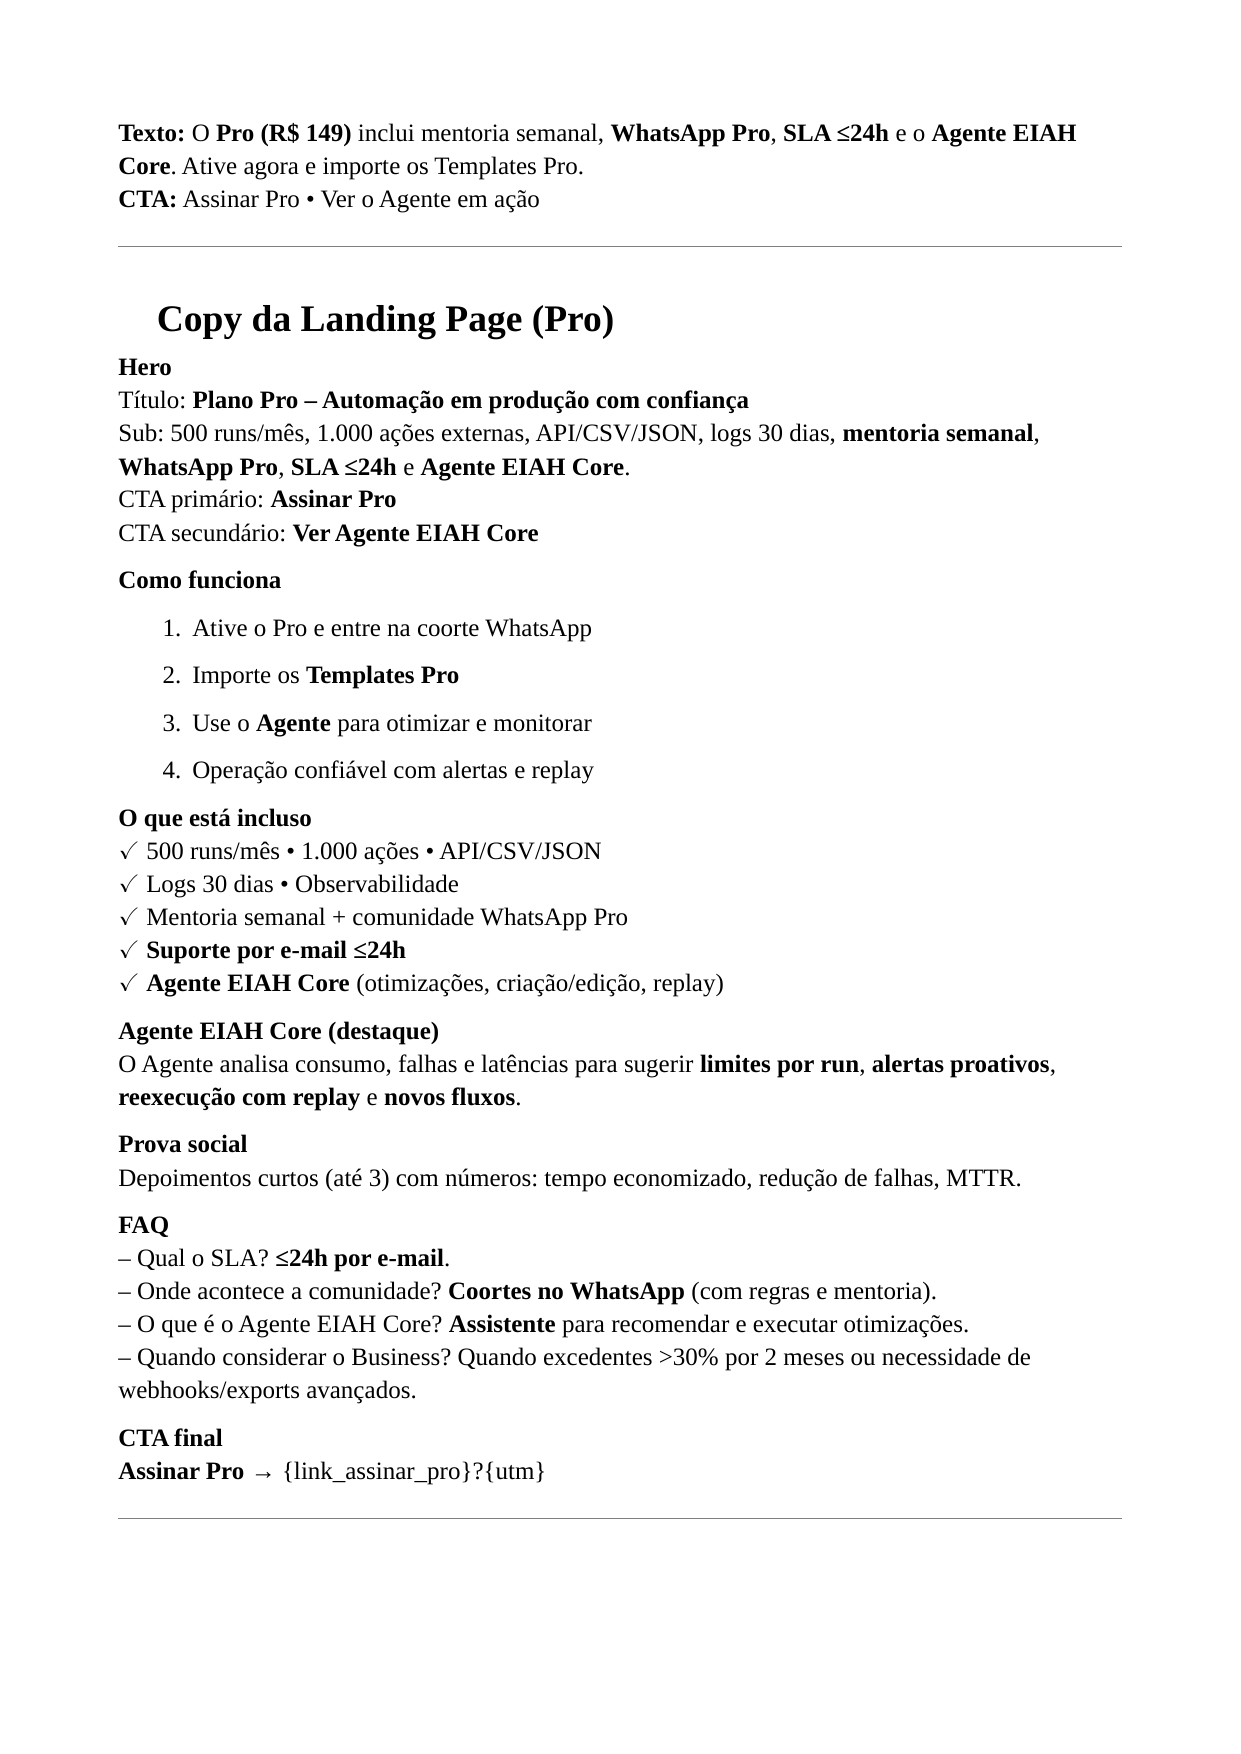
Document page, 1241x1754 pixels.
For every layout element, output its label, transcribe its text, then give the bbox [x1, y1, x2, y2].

text Como funciona [118, 565, 1122, 594]
subtitle 🧭 Copy da Landing Page (Pro) [118, 297, 1122, 340]
text Prova social Depoimentos curtos (até 3) com números: tempo economizado, redução de falhas, MTTR. [118, 1129, 1122, 1191]
text Agente EIAH Core (destaque) O Agente analisa consumo, falhas e latências para sugerir limites por run, alertas proativos, reexecução com replay e novos fluxos. [118, 1016, 1122, 1111]
list Operação confiável com alertas e replay [162, 756, 1122, 784]
text Texto: O Pro (R$ 149) inclui mentoria semanal, WhatsApp Pro, SLA ≤24h e o Agente EIAH Core. Ative agora e importe os Templates Pro. CTA: Assinar Pro • Ver o Agente em ação [118, 118, 1122, 213]
list Ative o Pro e entre na coorte WhatsApp [162, 613, 1122, 642]
text O que está incluso ✓ 500 runs/mês • 1.000 ações • API/CSV/JSON ✓ Logs 30 dias • Observabilidade ✓ Mentoria semanal + comunidade WhatsApp Pro ✓ Suporte por e‑mail ≤24h ✓ Agente EIAH Core (otimizações, criação/edição, replay) [118, 803, 1122, 997]
text Hero Título: Plano Pro – Automação em produção com confiança Sub: 500 runs/mês, 1.000 ações externas, API/CSV/JSON, logs 30 dias, mentoria semanal, WhatsApp Pro, SLA ≤24h e Agente EIAH Core. CTA primário: Assinar Pro CTA secundário: Ver Agente EIAH Core [118, 352, 1122, 546]
text CTA final Assinar Pro → {link_assinar_pro}?{utm} [118, 1423, 1122, 1485]
list Use o Agente para otimizar e monitorar [162, 708, 1122, 737]
text FAQ – Qual o SLA? ≤24h por e‑mail. – Onde acontece a comunidade? Coortes no WhatsApp (com regras e mentoria). – O que é o Agente EIAH Core? Assistente para recomendar e executar otimizações. – Quando considerar o Business? Quando excedentes >30% por 2 meses ou necessidade de webhooks/exports avançados. [118, 1210, 1122, 1404]
list Importe os Templates Pro [162, 660, 1122, 689]
